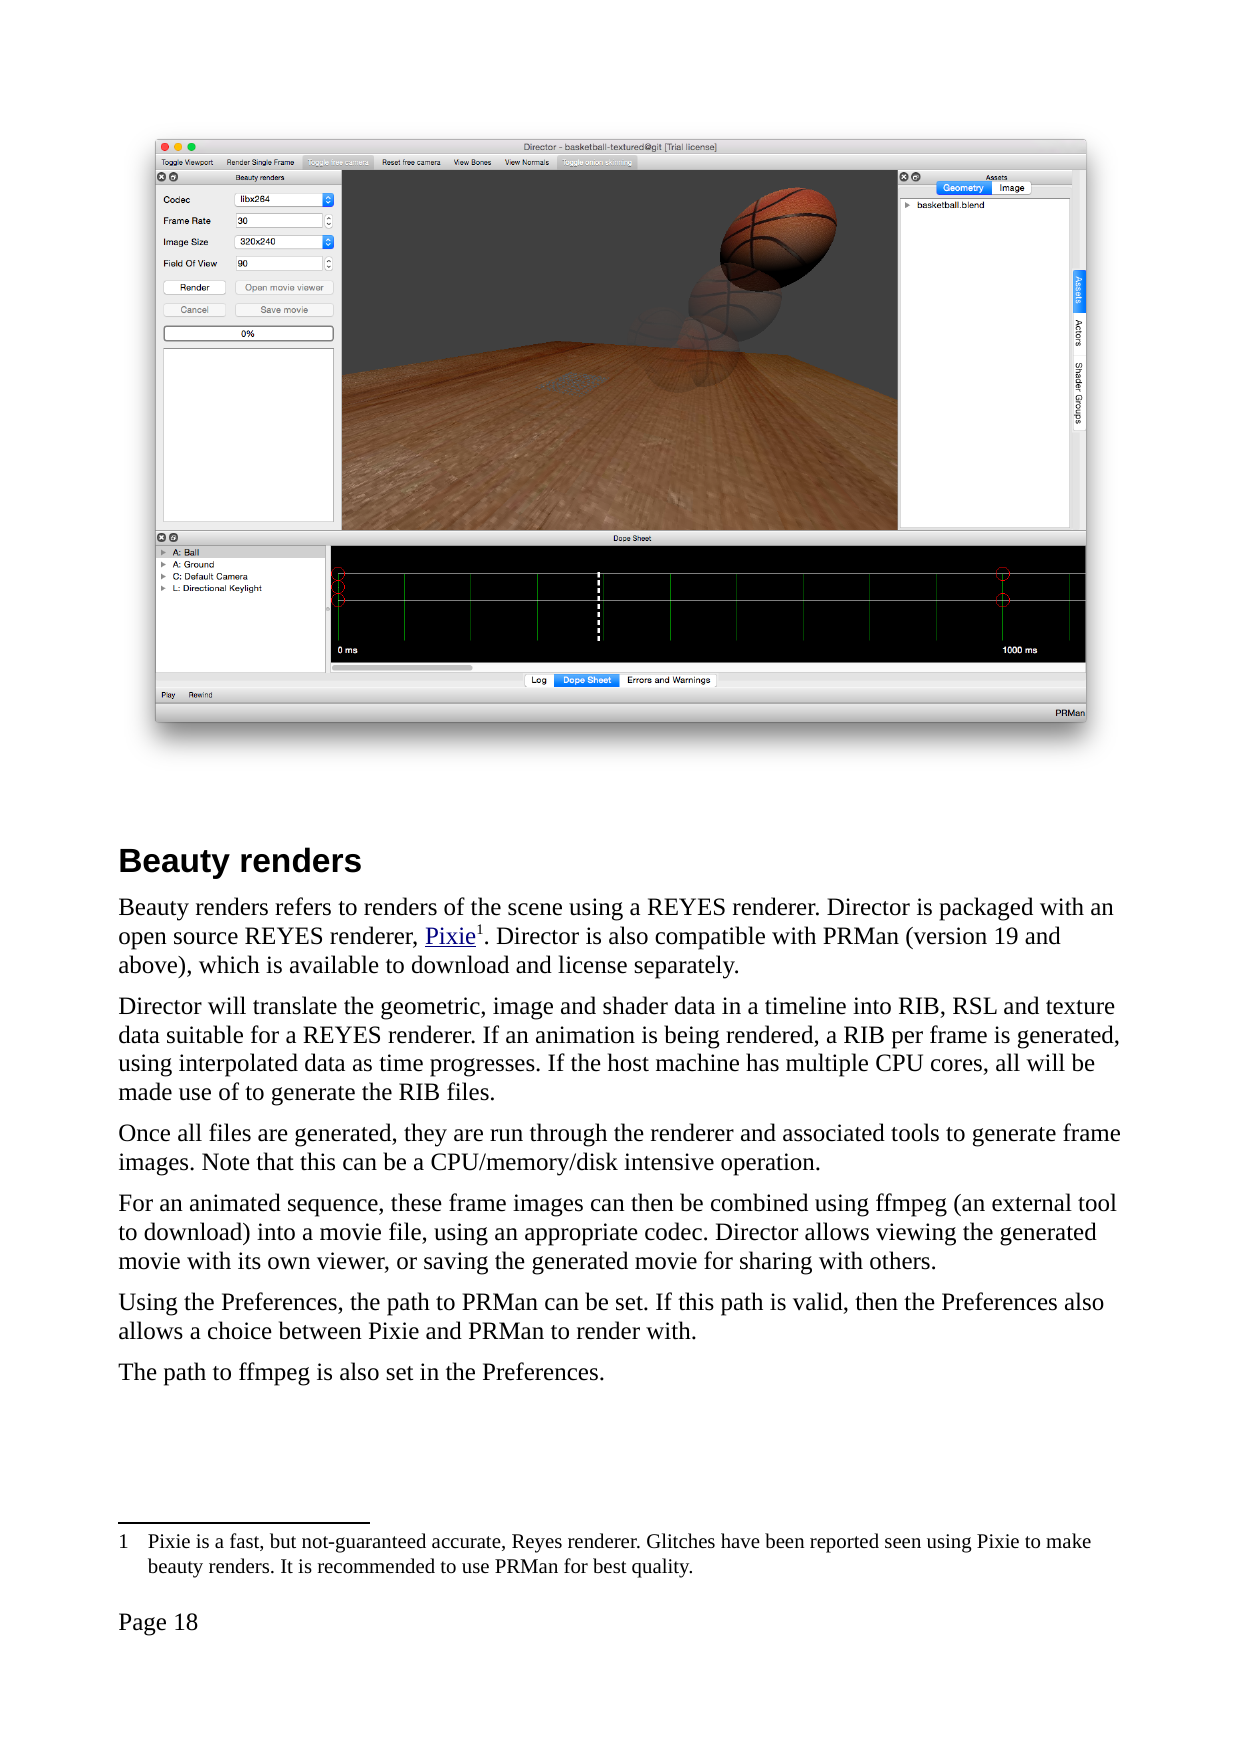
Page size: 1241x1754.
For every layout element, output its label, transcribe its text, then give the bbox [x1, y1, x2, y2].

text For an animated sequence, these frame images can then be combined using ffmpeg (an external tool to download) into a movie file, using an appropriate codec. Director allows viewing the generated movie with its own viewer, or saving the generated movie for sharing with others. [118, 1188, 1122, 1275]
text Director will translate the geometric, image and shader data in a timeline into RIB, RSL and texture data suitable for a REYES renderer. If an animation is being rendered, a RIB per frame is generated, using interpolated data as time progresses. If the host machine has multiple CPU cores, all will be made use of to generate the RIB files. [118, 991, 1122, 1106]
subtitle Beauty renders [118, 841, 1122, 880]
text Beauty renders refers to renders of the scene using a REYES renderer. Director is packaged with an open source REYES renderer, Pixie. Director is also compatible with PRMan (version 19 and above), which is available to download and license separately. [118, 892, 1122, 978]
text The path to ffmpeg is also set in the Preferences. [118, 1357, 1122, 1386]
text Using the Preferences, the path to PRMan can be set. If this path is valid, then the Preferences also allows a choice between Pixie and PRMan to render with. [118, 1287, 1122, 1345]
text Once all files are generated, they are run through the renderer and associated tools to generate frame images. Note that this can be a CPU/memory/disk intensive operation. [118, 1118, 1122, 1176]
text Pixie is a fast, but not-guaranteed accurate, Reyes renderer. Glitches have been reported seen using Pixie to make beauty renders. It is recommended to use PRMan for best quality. [118, 1529, 1122, 1578]
picture [118, 118, 1123, 775]
